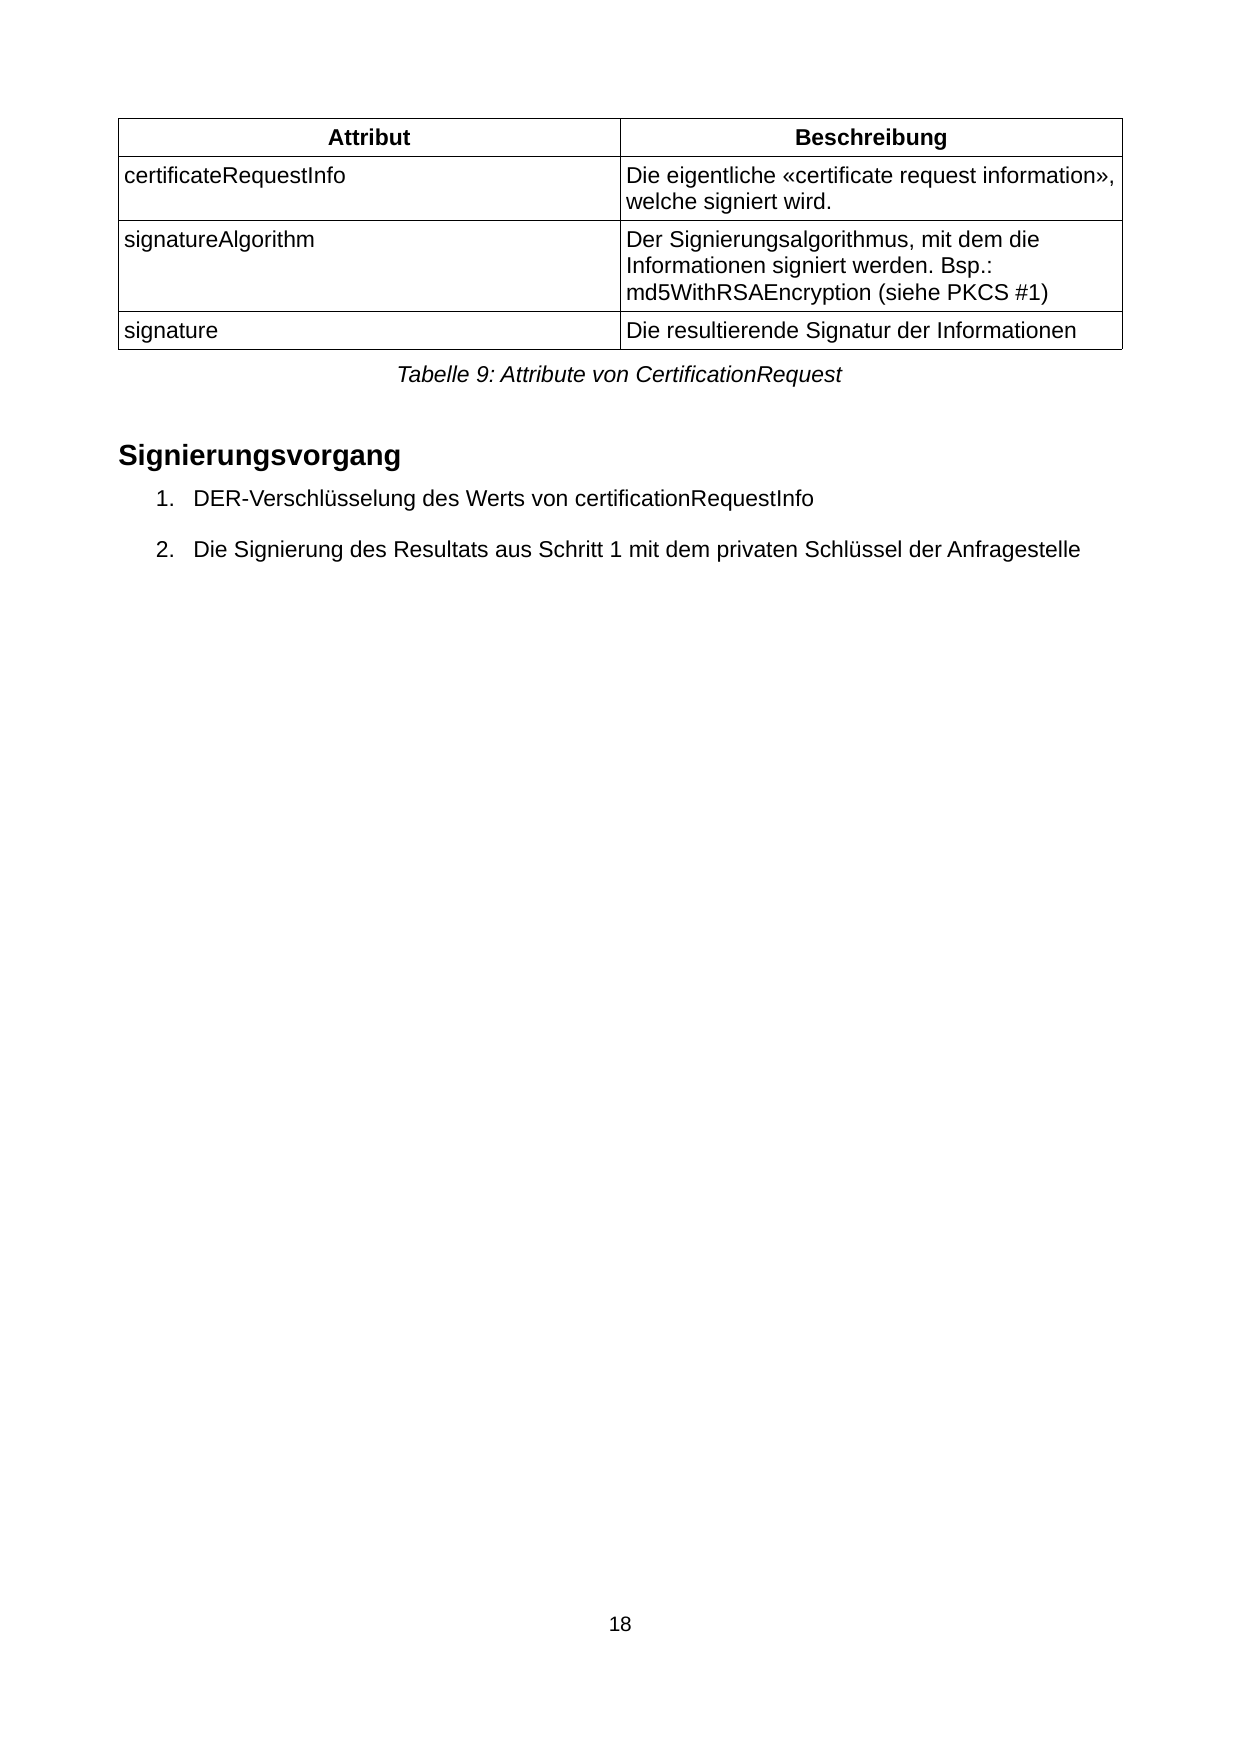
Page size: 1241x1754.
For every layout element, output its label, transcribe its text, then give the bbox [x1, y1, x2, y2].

subtitle Signierungsvorgang [118, 438, 1122, 472]
table_cell Der Signierungsalgorithmus, mit dem die Informationen signiert werden. Bsp.: md5WithRSAEncryption (siehe PKCS #1) [621, 221, 1122, 311]
table_header Beschreibung [621, 119, 1122, 156]
table_cell certificateRequestInfo [119, 157, 620, 220]
table_cell signatureAlgorithm [119, 221, 620, 311]
list DER-Verschlüsselung des Werts von certificationRequestInfo [156, 484, 1122, 511]
table_cell Die resultierende Signatur der Informationen [621, 312, 1122, 349]
table_cell signature [119, 312, 620, 349]
text Tabelle 9: Attribute von CertificationRequest [118, 361, 1122, 388]
list Die Signierung des Resultats aus Schritt 1 mit dem privaten Schlüssel der Anfragestelle [156, 536, 1122, 563]
table_cell Die eigentliche «certificate request information», welche signiert wird. [621, 157, 1122, 220]
table_header Attribut [119, 119, 620, 156]
